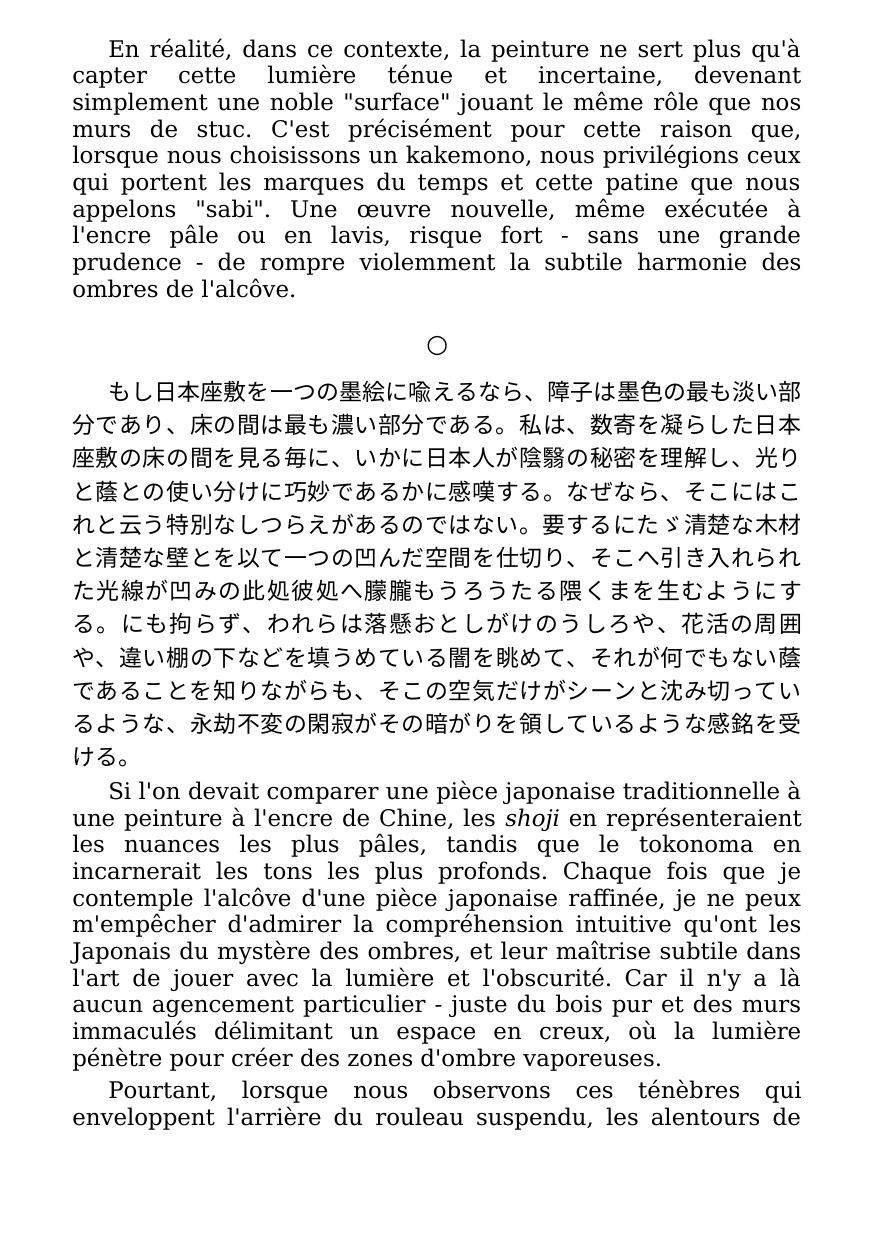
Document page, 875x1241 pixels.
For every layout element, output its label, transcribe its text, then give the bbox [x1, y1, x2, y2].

text Pourtant, lorsque nous observons ces ténèbres qui enveloppent l'arrière du rouleau suspendu, les alentours de [72, 1078, 802, 1131]
text もし日本座敷を一つの墨絵に喩えるなら、障子は墨色の最も淡い部分であり、床の間は最も濃い部分である。私は、数寄を凝らした日本座敷の床の間を見る毎に、いかに日本人が陰翳の秘密を理解し、光りと蔭との使い分けに巧妙であるかに感嘆する。なぜなら、そこにはこれと云う特別なしつらえがあるのではない。要するにたゞ清楚な木材と清楚な壁とを以て一つの凹んだ空間を仕切り、そこへ引き入れられた光線が凹みの此処彼処へ朦朧もうろうたる隈くまを生むようにする。にも拘らず、われらは落懸おとしがけのうしろや、花活の周囲や、違い棚の下などを填うめている闇を眺めて、それが何でもない蔭であることを知りながらも、そこの空気だけがシーンと沈み切っているような、永劫不変の閑寂がその暗がりを領しているような感銘を受ける。 [72, 374, 802, 772]
text Si l'on devait comparer une pièce japonaise traditionnelle à une peinture à l'encre de Chine, les shoji en représenteraient les nuances les plus pâles, tandis que le tokonoma en incarnerait les tons les plus profonds. Chaque fois que je contemple l'alcôve d'une pièce japonaise raffinée, je ne peux m'empêcher d'admirer la compréhension intuitive qu'ont les Japonais du mystère des ombres, et leur maîtrise subtile dans l'art de jouer avec la lumière et l'obscurité. Car il n'y a là aucun agencement particulier - juste du bois pur et des murs immaculés délimitant un espace en creux, où la lumière pénètre pour créer des zones d'ombre vaporeuses. [72, 778, 802, 1072]
text En réalité, dans ce contexte, la peinture ne sert plus qu'à capter cette lumière ténue et incertaine, devenant simplement une noble "surface" jouant le même rôle que nos murs de stuc. C'est précisément pour cette raison que, lorsque nous choisissons un kakemono, nous privilégions ceux qui portent les marques du temps et cette patine que nous appelons "sabi". Une œuvre nouvelle, même exécutée à l'encre pâle ou en lavis, risque fort - sans une grande prudence - de rompre violemment la subtile harmonie des ombres de l'alcôve. [72, 36, 802, 303]
subtitle ○ [36, 326, 838, 362]
